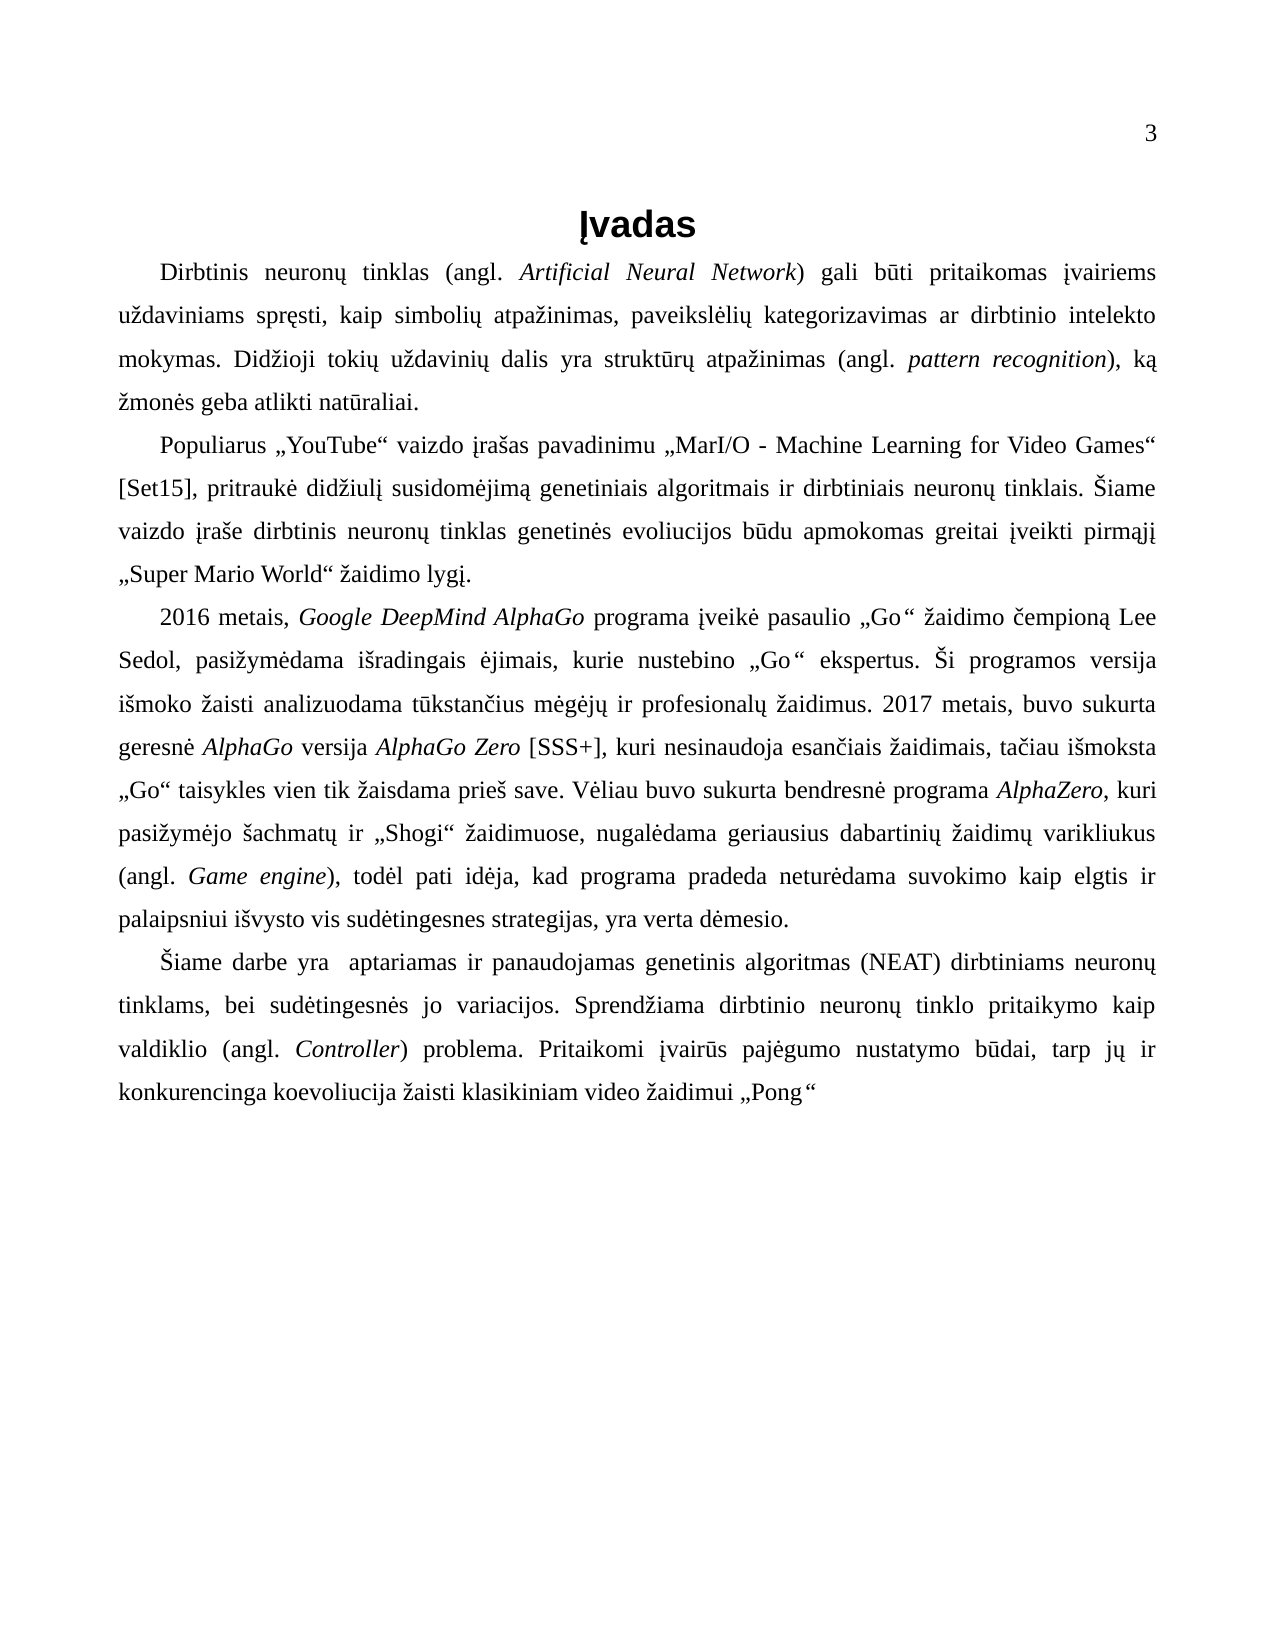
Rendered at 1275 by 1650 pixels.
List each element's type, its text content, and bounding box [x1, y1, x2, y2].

text Populiarus „YouTube“ vaizdo įrašas pavadinimu „MarI/O - Machine Learning for Video Games“ [Set15], pritraukė didžiulį susidomėjimą genetiniais algoritmais ir dirbtiniais neuronų tinklais. Šiame vaizdo įraše dirbtinis neuronų tinklas genetinės evoliucijos būdu apmokomas greitai įveikti pirmąjį „Super Mario World“ žaidimo lygį. [118, 430, 1157, 588]
text 2016 metais, Google DeepMind AlphaGo programa įveikė pasaulio „Go“ žaidimo čempioną Lee Sedol, pasižymėdama išradingais ėjimais, kurie nustebino „Go“ ekspertus. Ši programos versija išmoko žaisti analizuodama tūkstančius mėgėjų ir profesionalų žaidimus. 2017 metais, buvo sukurta geresnė AlphaGo versija AlphaGo Zero [SSS+], kuri nesinaudoja esančiais žaidimais, tačiau išmoksta „Go“ taisykles vien tik žaisdama prieš save. Vėliau buvo sukurta bendresnė programa AlphaZero, kuri pasižymėjo šachmatų ir „Shogi“ žaidimuose, nugalėdama geriausius dabartinių žaidimų varikliukus (angl. Game engine), todėl pati idėja, kad programa pradeda neturėdama suvokimo kaip elgtis ir palaipsniui išvysto vis sudėtingesnes strategijas, yra verta dėmesio. [118, 602, 1157, 933]
subtitle Įvadas [118, 201, 1157, 245]
text Dirbtinis neuronų tinklas (angl. Artificial Neural Network) gali būti pritaikomas įvairiems uždaviniams spręsti, kaip simbolių atpažinimas, paveikslėlių kategorizavimas ar dirbtinio intelekto mokymas. Didžioji tokių uždavinių dalis yra struktūrų atpažinimas (angl. pattern recognition), ką žmonės geba atlikti natūraliai. [118, 257, 1157, 416]
text Šiame darbe yra aptariamas ir panaudojamas genetinis algoritmas (NEAT) dirbtiniams neuronų tinklams, bei sudėtingesnės jo variacijos. Sprendžiama dirbtinio neuronų tinklo pritaikymo kaip valdiklio (angl. Controller) problema. Pritaikomi įvairūs pajėgumo nustatymo būdai, tarp jų ir konkurencinga koevoliucija žaisti klasikiniam video žaidimui „Pong“ [118, 947, 1157, 1106]
